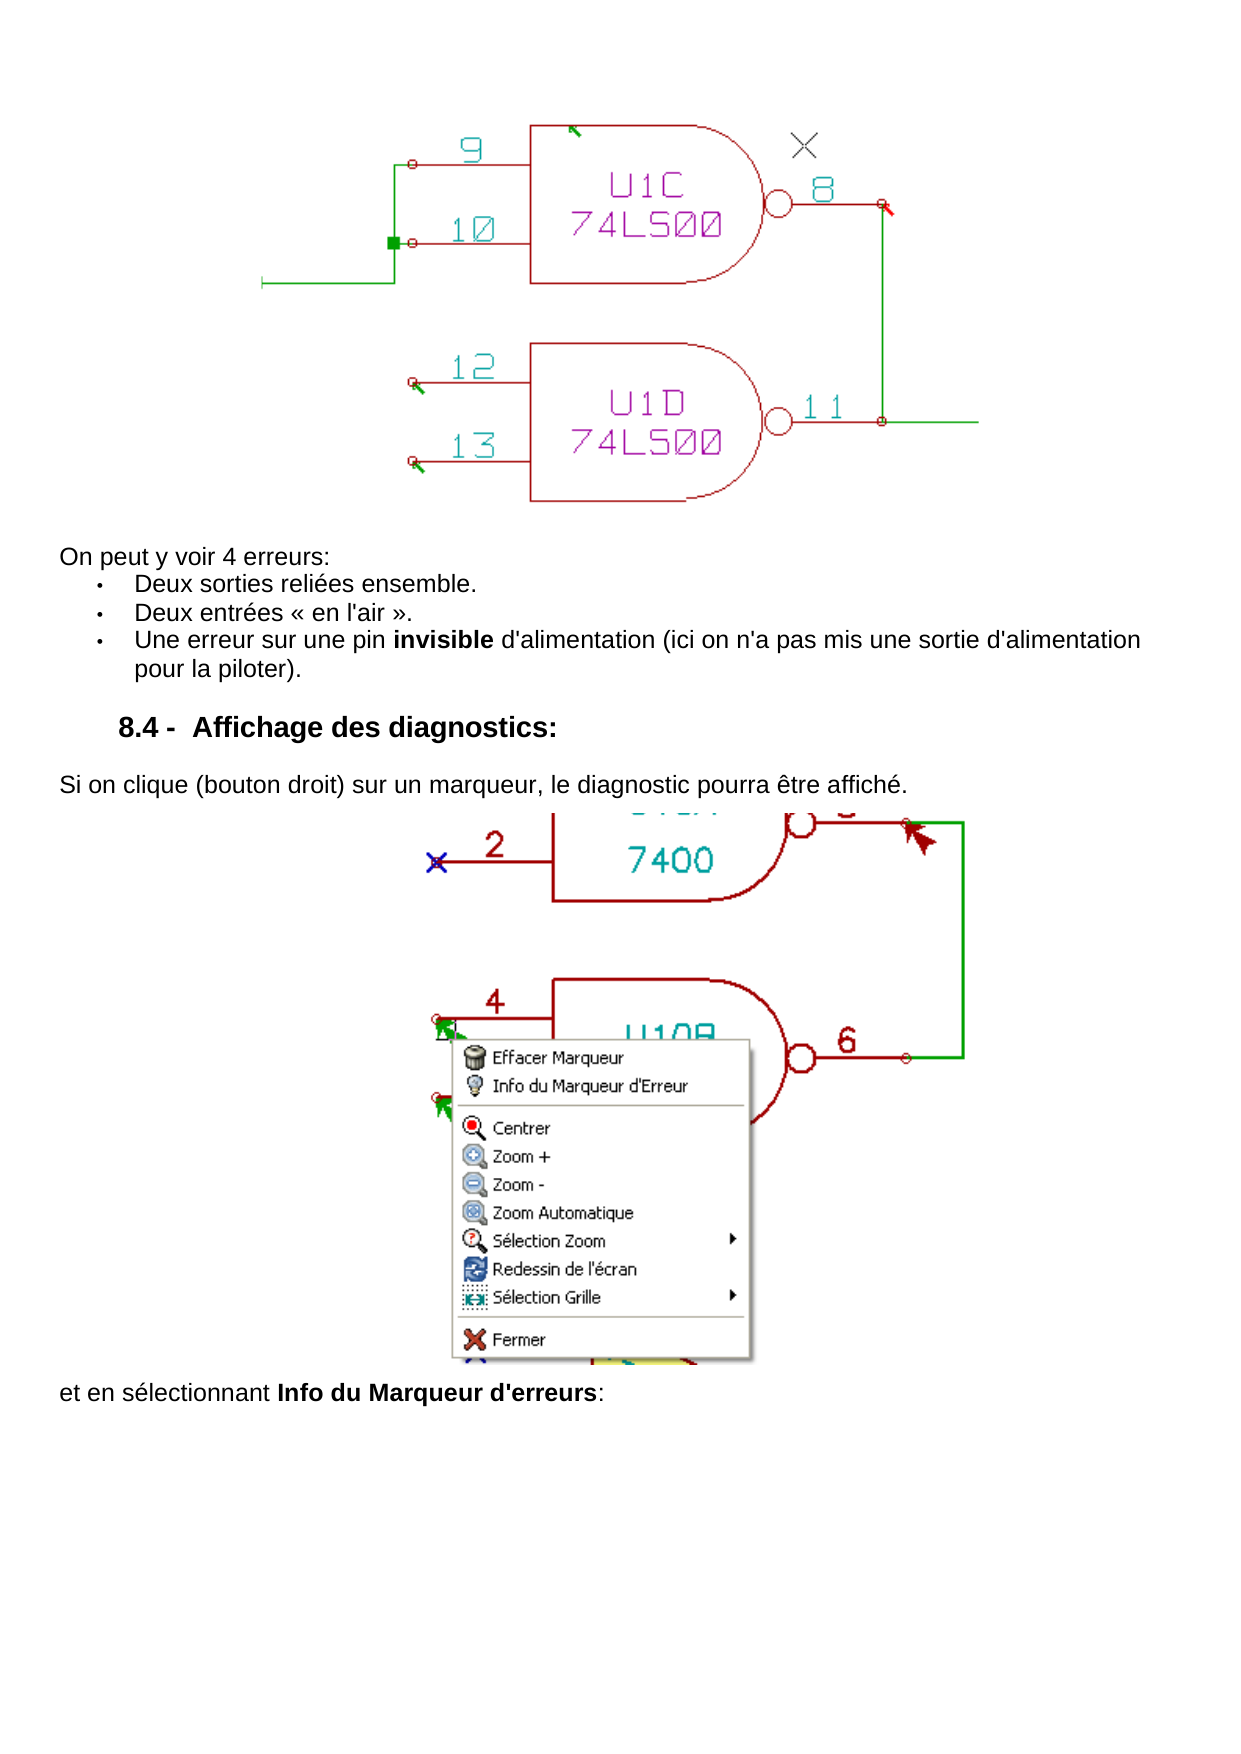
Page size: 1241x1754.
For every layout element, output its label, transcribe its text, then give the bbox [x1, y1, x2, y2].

list Deux sorties reliées ensemble. [97, 570, 1181, 598]
text Si on clique (bouton droit) sur un marqueur, le diagnostic pourra être affiché. [59, 771, 1181, 799]
text et en sélectionnant Info du Marqueur d'erreurs: [59, 1378, 1181, 1407]
text On peut y voir 4 erreurs: [59, 542, 1181, 570]
picture [250, 813, 990, 1365]
list Une erreur sur une pin invisible d'alimentation (ici on n'a pas mis une sortie d'alimentation pour la piloter). [97, 626, 1181, 682]
subtitle Affichage des diagnostics: [118, 711, 1181, 743]
list Deux entrées « en l'air ». [97, 598, 1181, 626]
